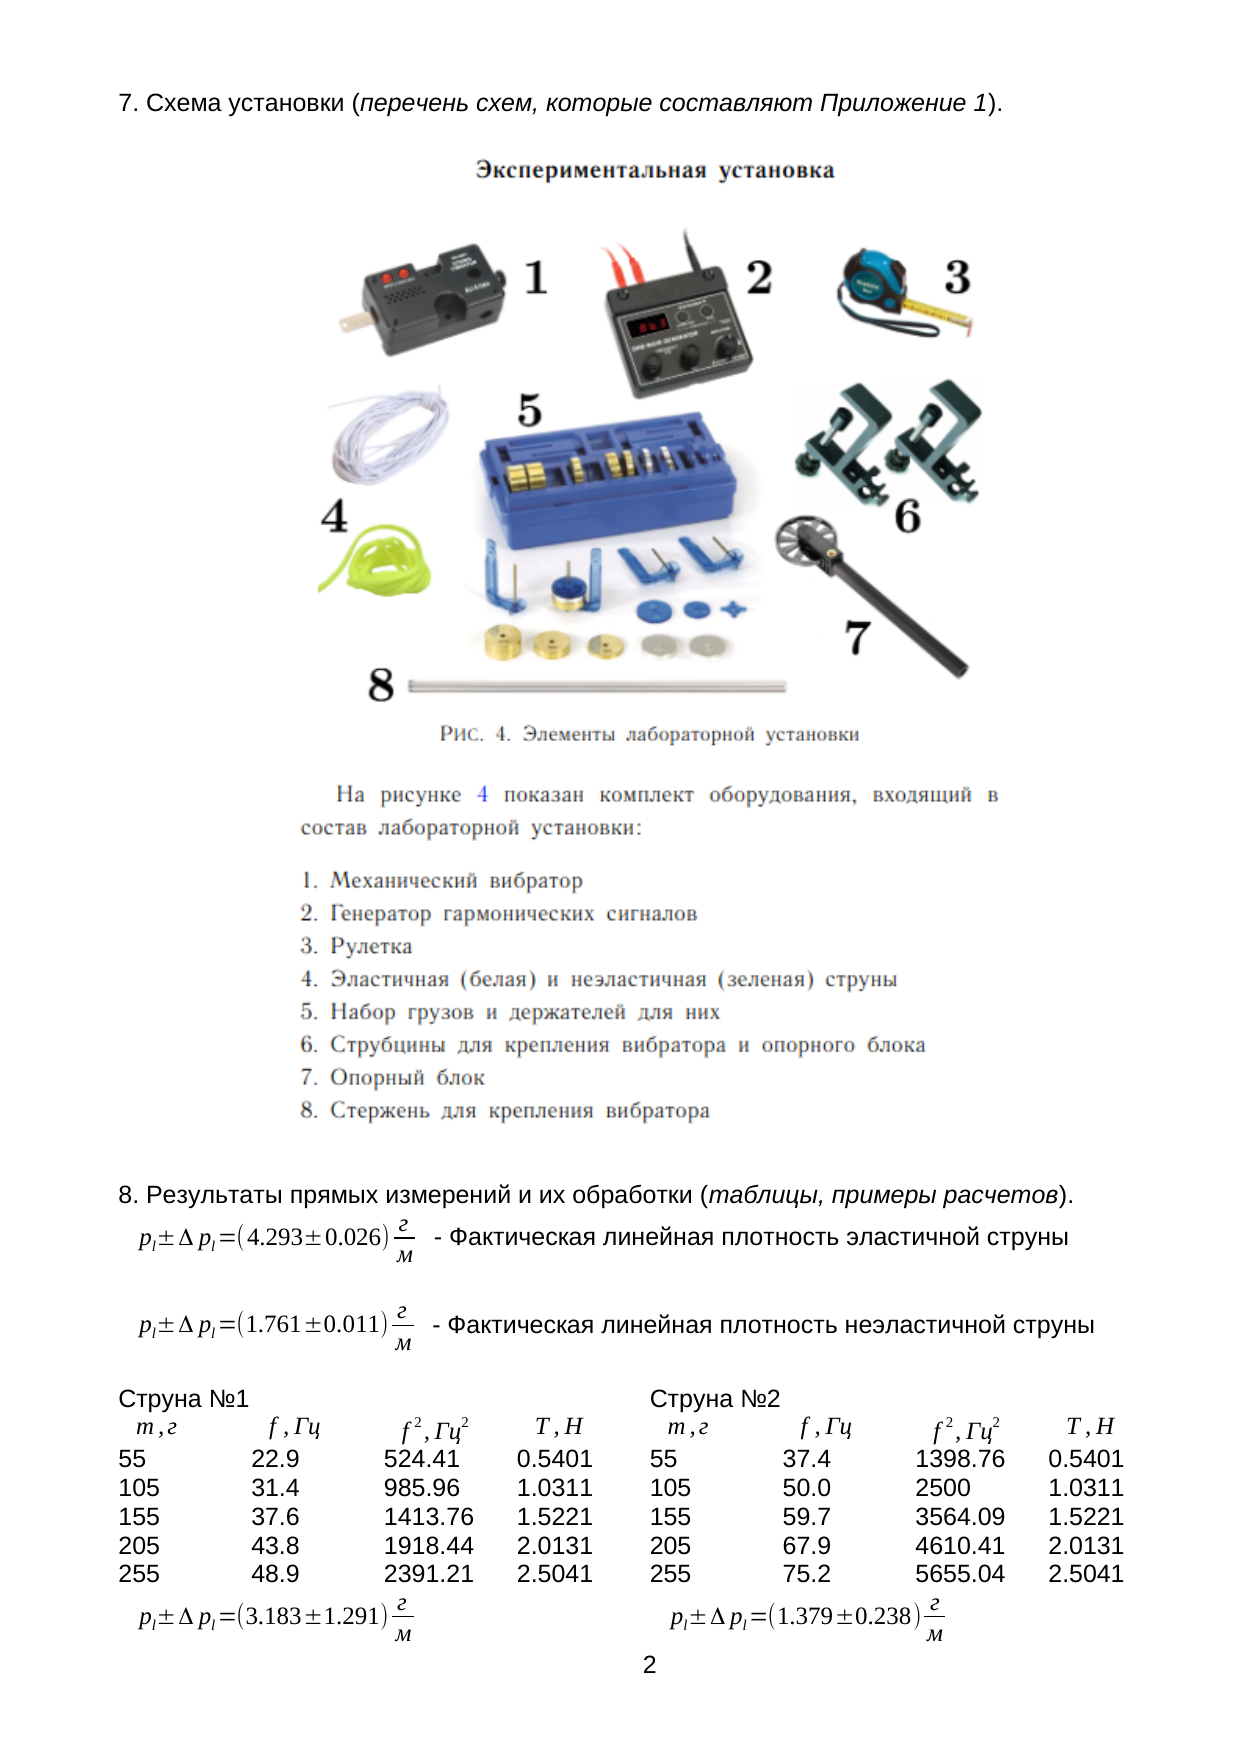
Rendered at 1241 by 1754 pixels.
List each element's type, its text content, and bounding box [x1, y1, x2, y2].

table_cell 205 [650, 1531, 782, 1559]
table_cell 1398.76 [915, 1444, 1048, 1473]
table_header Струна №1 [118, 1385, 649, 1413]
table_cell [118, 1588, 649, 1647]
table_cell 0.5401 [1048, 1444, 1181, 1473]
table_cell 0.5401 [517, 1444, 649, 1473]
table_cell 2.0131 [517, 1531, 649, 1559]
table_cell 5655.04 [915, 1559, 1048, 1588]
table_cell 1.0311 [517, 1473, 649, 1502]
table_cell 524.41 [384, 1444, 517, 1473]
table_cell [650, 1413, 782, 1444]
picture [287, 145, 1012, 1135]
table_cell 2.5041 [1048, 1559, 1181, 1588]
table_cell 205 [118, 1531, 251, 1559]
table_cell 1413.76 [384, 1502, 517, 1531]
table_cell 1.0311 [1048, 1473, 1181, 1502]
table_cell [118, 1413, 251, 1444]
text 8. Результаты прямых измерений и их обработки (таблицы, примеры расчетов). [118, 1180, 1181, 1209]
table_cell 55 [650, 1444, 782, 1473]
table_cell [783, 1413, 915, 1444]
table_cell 105 [650, 1473, 782, 1502]
table_cell 59.7 [783, 1502, 915, 1531]
table_cell 2500 [915, 1473, 1048, 1502]
text 7. Схема установки (перечень схем, которые составляют Приложение 1). [118, 88, 1181, 117]
table_cell 985.96 [384, 1473, 517, 1502]
table_cell 155 [650, 1502, 782, 1531]
table_cell 37.6 [251, 1502, 384, 1531]
table_cell 31.4 [251, 1473, 384, 1502]
table_cell 22.9 [251, 1444, 384, 1473]
table_cell 3564.09 [915, 1502, 1048, 1531]
table_cell 1.5221 [1048, 1502, 1181, 1531]
table_cell 155 [118, 1502, 251, 1531]
table_cell 48.9 [251, 1559, 384, 1588]
table_cell [650, 1588, 1181, 1647]
table_cell 255 [118, 1559, 251, 1588]
table_cell [915, 1413, 1048, 1444]
table_cell 2.0131 [1048, 1531, 1181, 1559]
table_cell 55 [118, 1444, 251, 1473]
table_cell 1918.44 [384, 1531, 517, 1559]
table_cell 105 [118, 1473, 251, 1502]
table_cell 43.8 [251, 1531, 384, 1559]
text - Фактическая линейная плотность эластичной струны [118, 1209, 1181, 1268]
table_cell [251, 1413, 384, 1444]
table_cell 4610.41 [915, 1531, 1048, 1559]
table_cell 255 [650, 1559, 782, 1588]
text - Фактическая линейная плотность неэластичной струны [118, 1297, 1181, 1356]
table_cell 50.0 [783, 1473, 915, 1502]
table_cell 37.4 [783, 1444, 915, 1473]
table_cell 1.5221 [517, 1502, 649, 1531]
table_cell [517, 1413, 649, 1444]
table_cell 75.2 [783, 1559, 915, 1588]
table_cell 67.9 [783, 1531, 915, 1559]
table_header Струна №2 [650, 1385, 1181, 1413]
table_cell [1048, 1413, 1181, 1444]
table_cell 2.5041 [517, 1559, 649, 1588]
table_cell 2391.21 [384, 1559, 517, 1588]
table_cell [384, 1413, 517, 1444]
